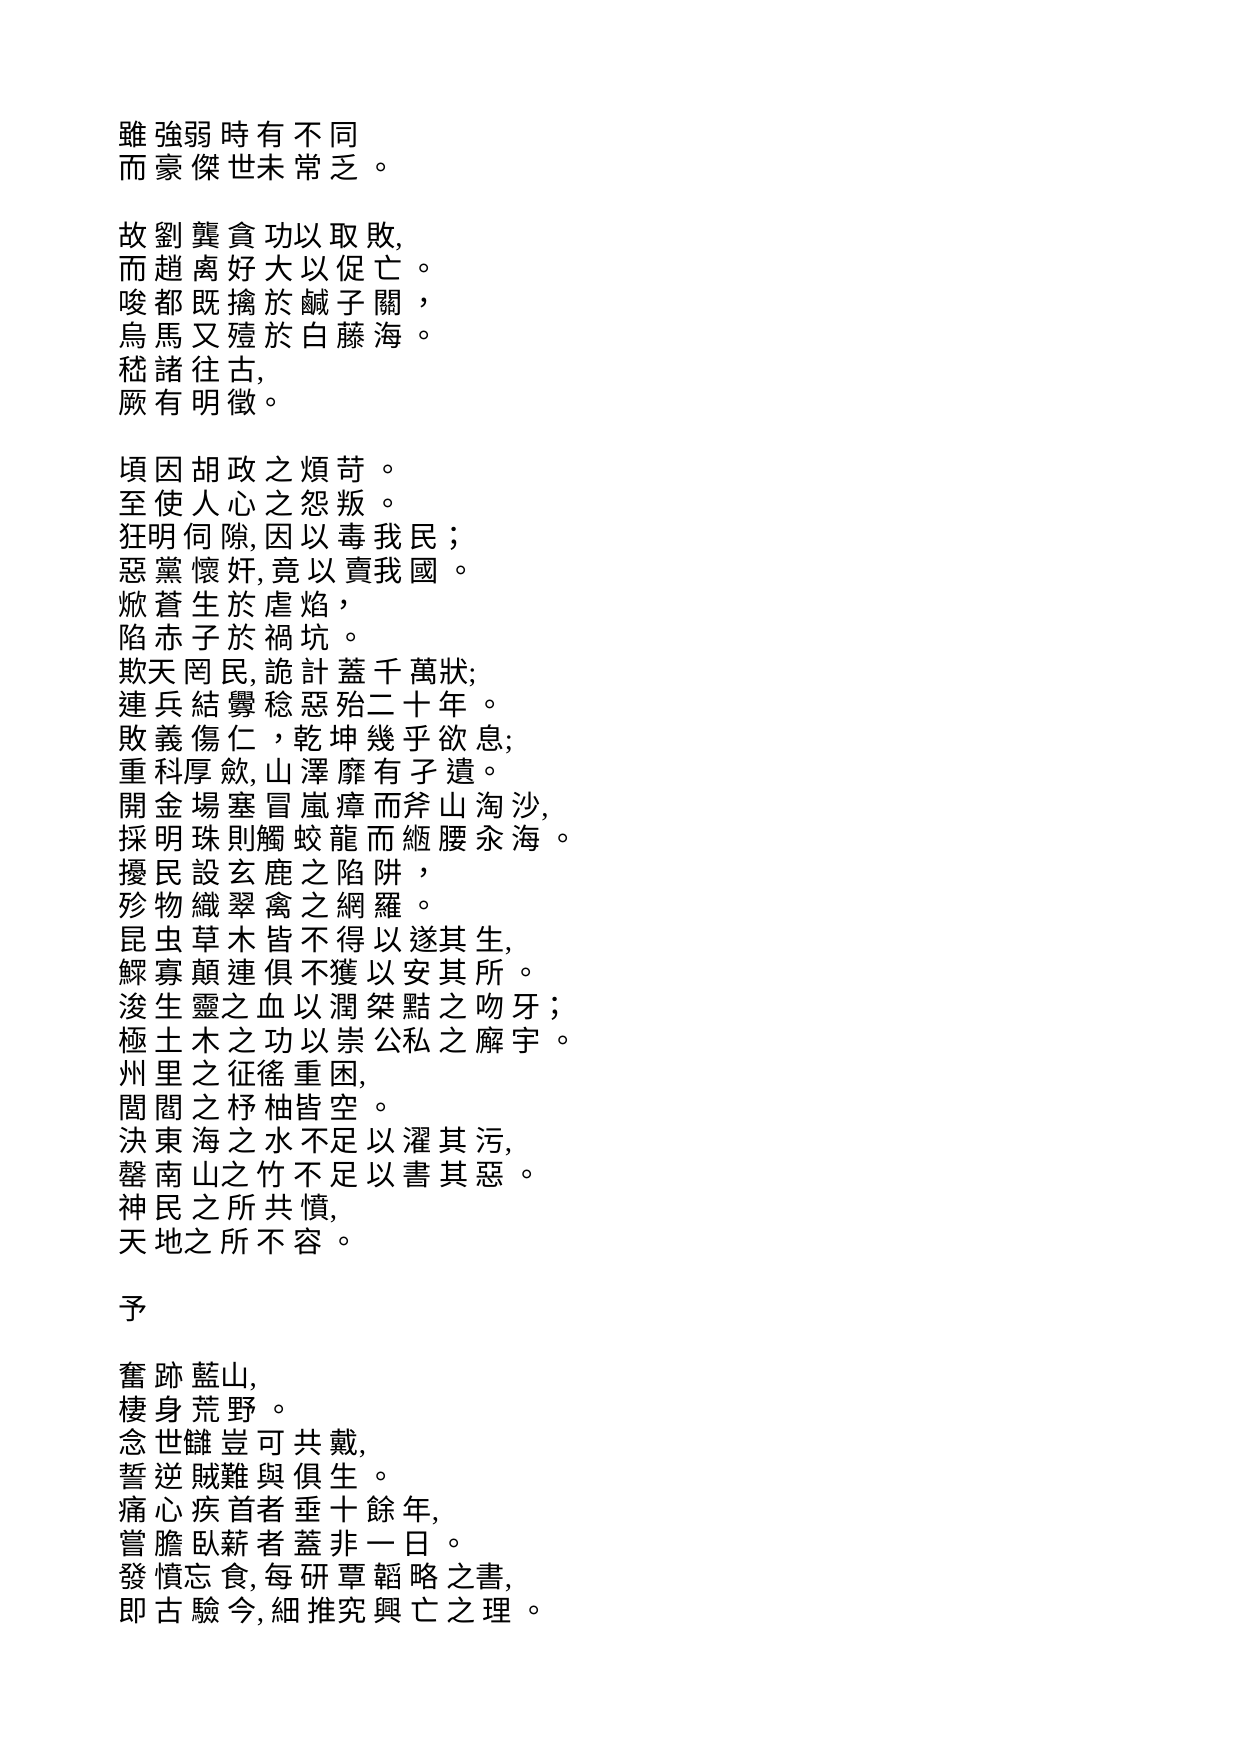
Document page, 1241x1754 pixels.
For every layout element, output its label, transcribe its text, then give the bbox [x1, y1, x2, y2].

text 雖 強弱 時 有 不 同 而 豪 傑 世未 常 乏 。 故 劉 龔 貪 功以 取 敗, 而 趙 禼 好 大 以 促 亡 。 唆 都 既 擒 於 鹹 子 關 ， 烏 馬 又 殪 於 白 藤 海 。 嵇 諸 往 古, 厥 有 明 徵。 頃 因 胡 政 之 煩 苛 。 至 使 人 心 之 怨 叛 。 狂明 伺 隙, 因 以 毒 我 民； 惡 黨 懷 奸, 竟 以 賣我 國 。 焮 蒼 生 於 虐 焰， 陷 赤 子 於 禍 坑 。 欺天 罔 民, 詭 計 蓋 千 萬狀; 連 兵 結 釁 稔 惡 殆二 十 年 。 敗 義 傷 仁 ，乾 坤 幾 乎 欲 息; 重 科厚 歛, 山 澤 靡 有 孑 遺。 開 金 場 塞 冒 嵐 瘴 而斧 山 淘 沙, 採 明 珠 則觸 蛟 龍 而 緪 腰 汆 海 。 擾 民 設 玄 鹿 之 陷 阱 ， 殄 物 織 翠 禽 之 網 羅 。 昆 虫 草 木 皆 不 得 以 遂其 生, 鰥 寡 顛 連 俱 不獲 以 安 其 所 。 浚 生 靈之 血 以 潤 桀 黠 之 吻 牙； 極 土 木 之 功 以 崇 公私 之 廨 宇 。 州 里 之 征徭 重 困, 閭 閻 之 杼 柚皆 空 。 決 東 海 之 水 不足 以 濯 其 污, 罄 南 山之 竹 不 足 以 書 其 惡 。 神 民 之 所 共 憤, 天 地之 所 不 容 。 予 奮 跡 藍山, 棲 身 荒 野 。 念 世讎 豈 可 共 戴, 誓 逆 賊難 與 俱 生 。 痛 心 疾 首者 垂 十 餘 年, 嘗 膽 臥薪 者 蓋 非 一 日 。 發 憤忘 食, 每 研 覃 韜 略 之書, 即 古 驗 今, 細 推究 興 亡 之 理 。 [118, 118, 1122, 1627]
